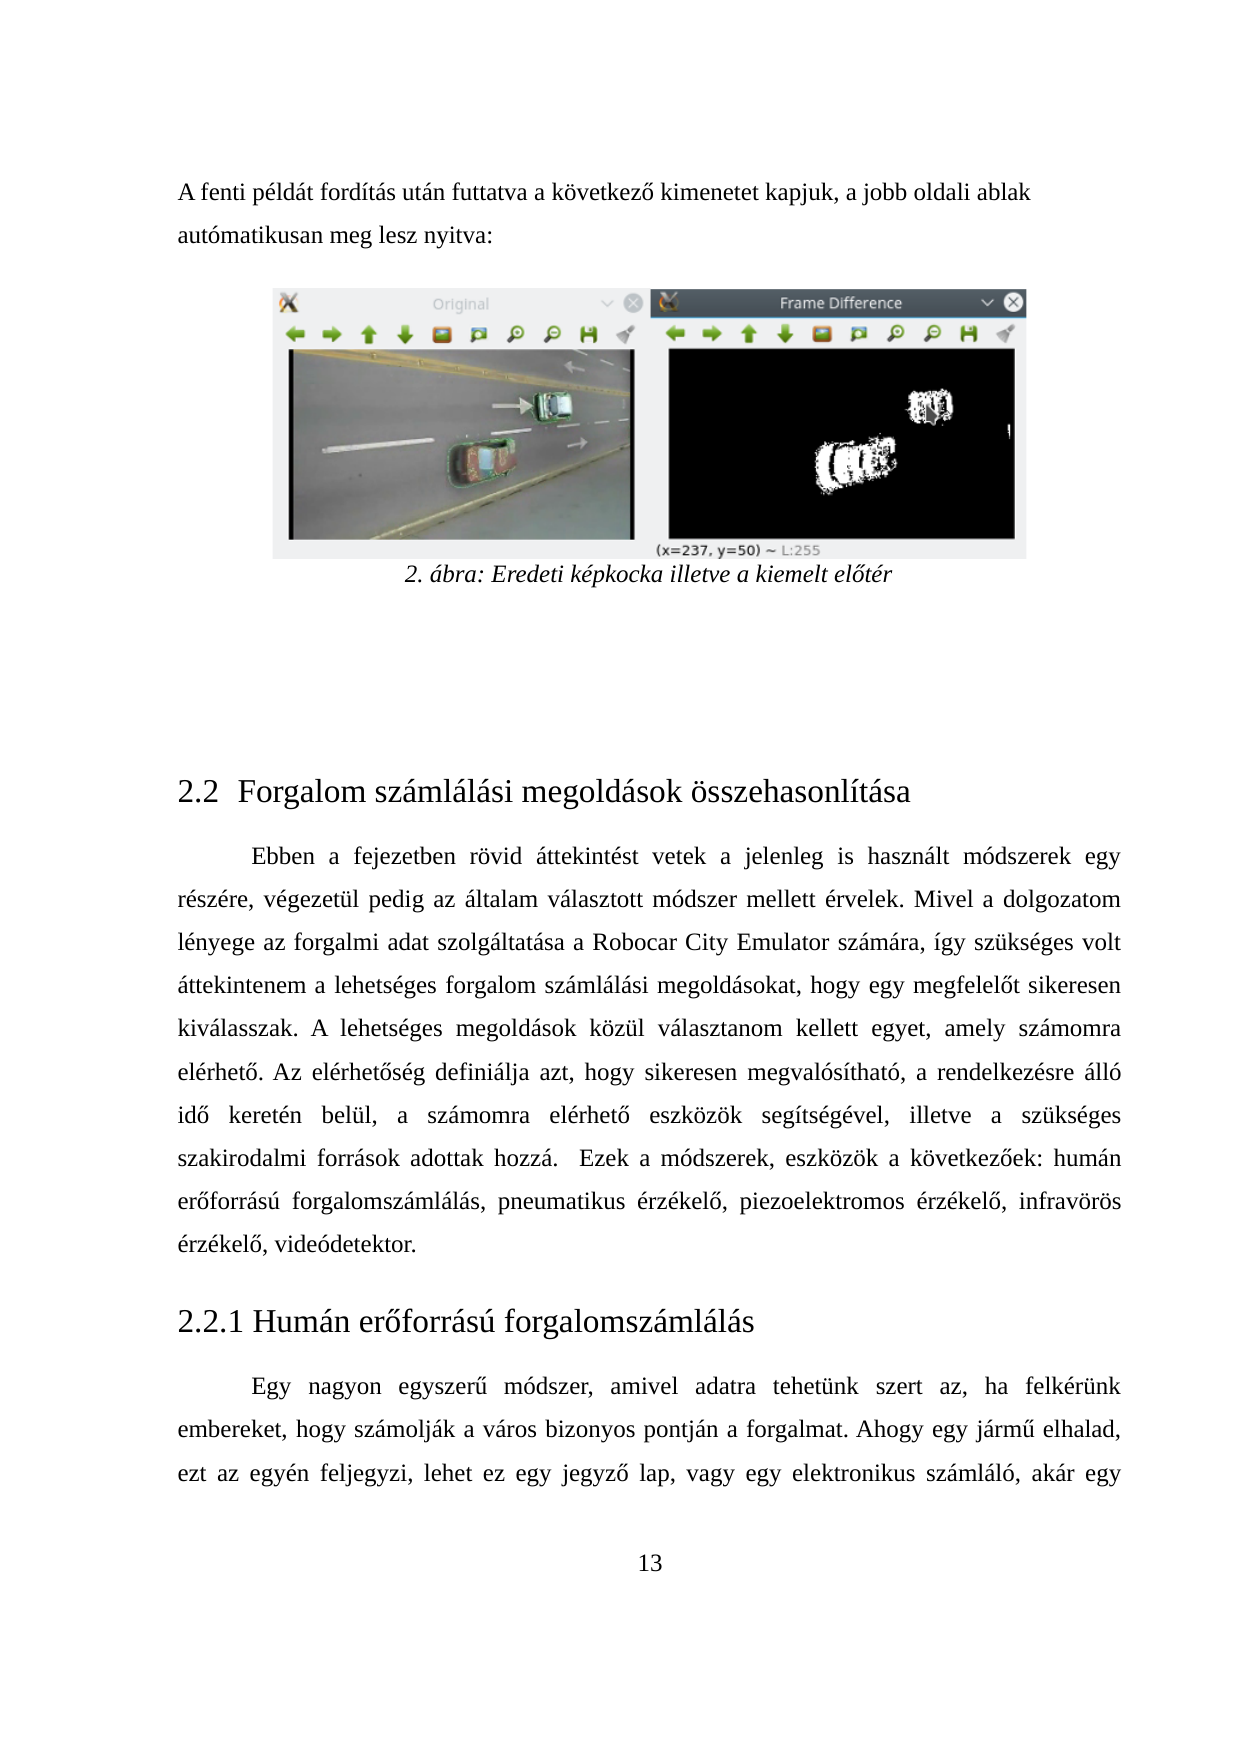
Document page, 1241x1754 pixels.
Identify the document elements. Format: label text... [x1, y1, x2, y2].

picture [272, 288, 1027, 559]
text Ebben a fejezetben rövid áttekintést vetek a jelenleg is használt módszerek egy részére, végezetül pedig az általam választott módszer mellett érvelek. Mivel a dolgozatom lényege az forgalmi adat szolgáltatása a Robocar City Emulator számára, így szükséges volt áttekintenem a lehetséges forgalom számlálási megoldásokat, hogy egy megfelelőt sikeresen kiválasszak. A lehetséges megoldások közül választanom kellett egyet, amely számomra elérhető. Az elérhetőség definiálja azt, hogy sikeresen megvalósítható, a rendelkezésre álló idő keretén belül, a számomra elérhető eszközök segítségével, illetve a szükséges szakirodalmi források adottak hozzá. Ezek a módszerek, eszközök a következőek: humán erőforrású forgalomszámlálás, pneumatikus érzékelő, piezoelektromos érzékelő, infravörös érzékelő, videódetektor. [177, 841, 1122, 1258]
text 2. ábra: Eredeti képkocka illetve a kiemelt előtér [240, 288, 1059, 587]
subtitle Humán erőforrású forgalomszámlálás [177, 1301, 1122, 1340]
text A fenti példát fordítás után futtatva a következő kimenetet kapjuk, a jobb oldali ablak autómatikusan meg lesz nyitva: [177, 177, 1122, 249]
text Egy nagyon egyszerű módszer, amivel adatra tehetünk szert az, ha felkérünk embereket, hogy számolják a város bizonyos pontján a forgalmat. Ahogy egy jármű elhalad, ezt az egyén feljegyzi, lehet ez egy jegyző lap, vagy egy elektronikus számláló, akár egy [177, 1371, 1122, 1486]
subtitle Forgalom számlálási megoldások összehasonlítása [177, 771, 1122, 809]
